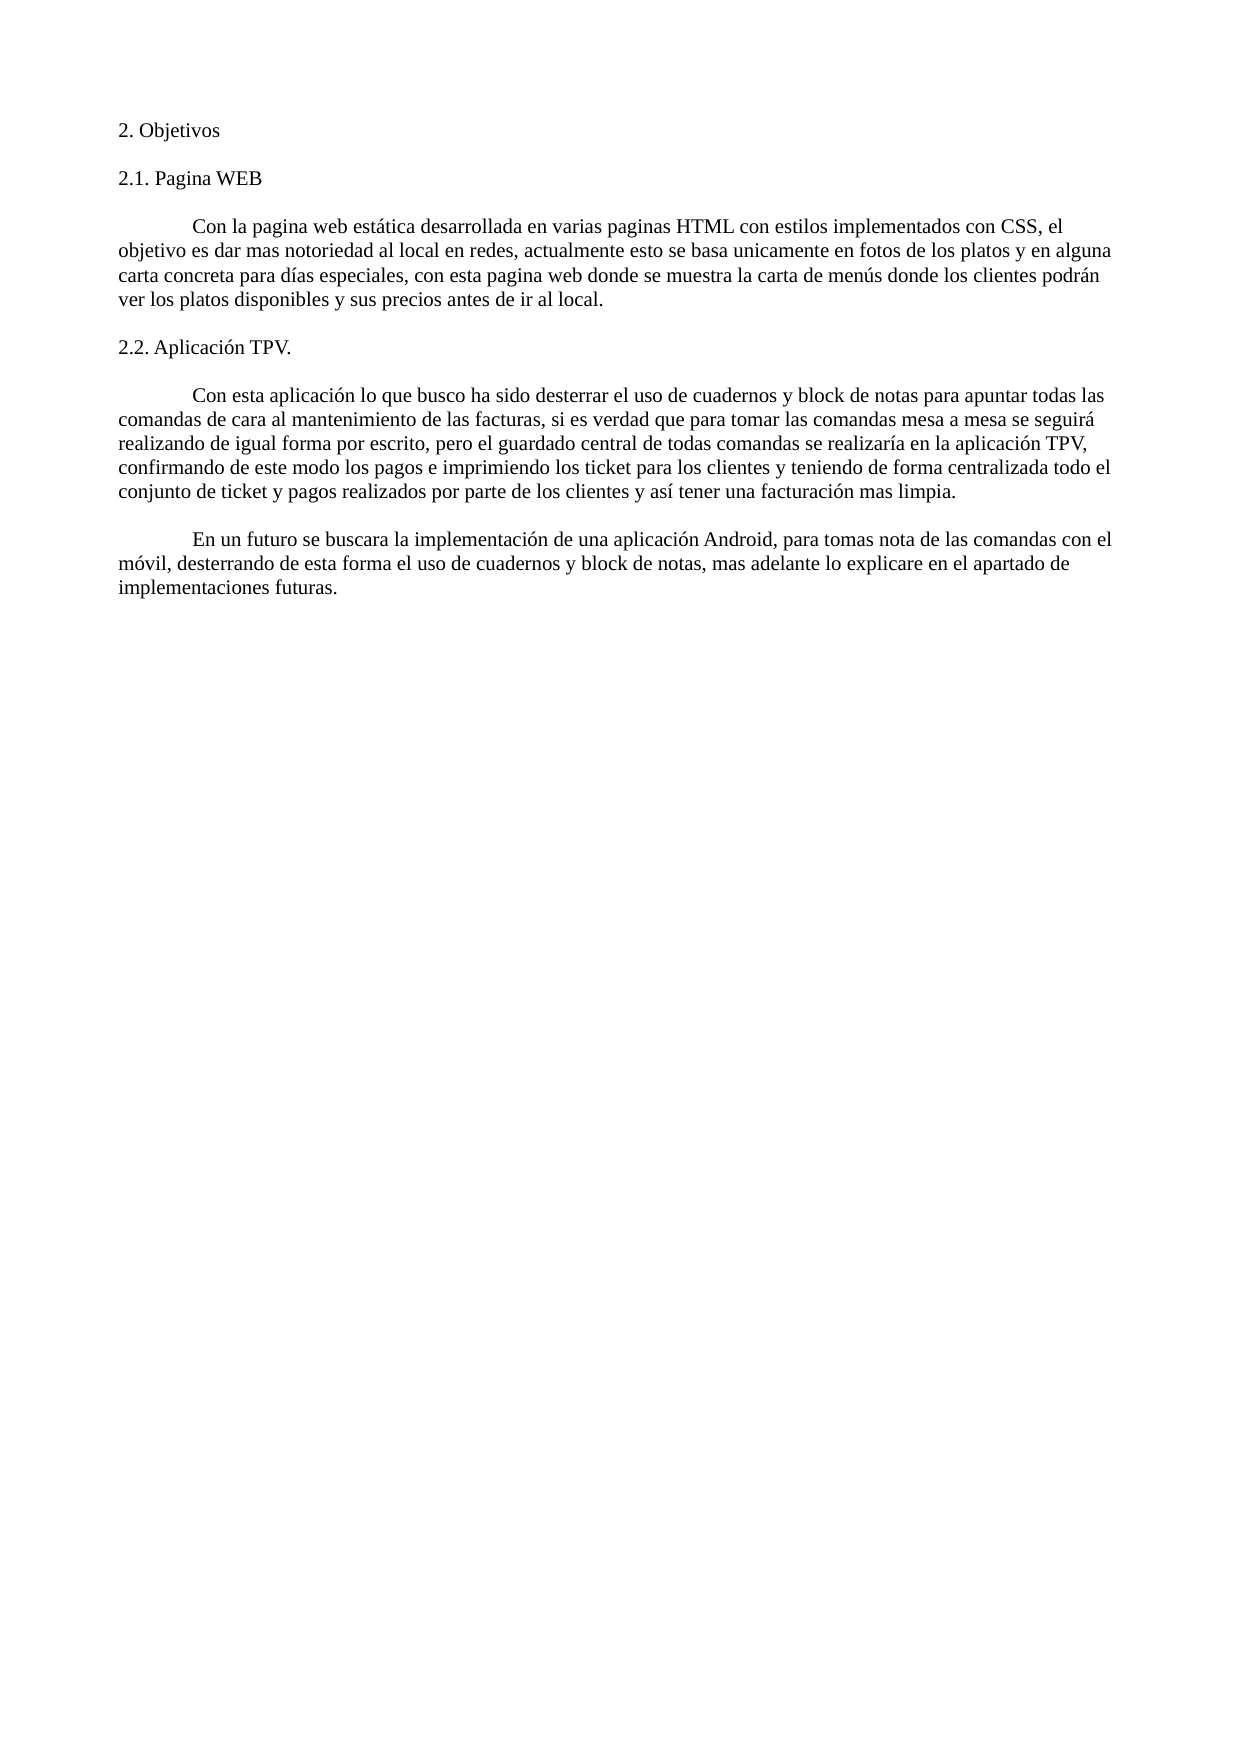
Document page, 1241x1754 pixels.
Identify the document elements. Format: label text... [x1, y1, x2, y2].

text En un futuro se buscara la implementación de una aplicación Android, para tomas nota de las comandas con el móvil, desterrando de esta forma el uso de cuadernos y block de notas, mas adelante lo explicare en el apartado de implementaciones futuras. [118, 527, 1122, 599]
text 2.2. Aplicación TPV. [118, 335, 1122, 359]
text Con la pagina web estática desarrollada en varias paginas HTML con estilos implementados con CSS, el objetivo es dar mas notoriedad al local en redes, actualmente esto se basa unicamente en fotos de los platos y en alguna carta concreta para días especiales, con esta pagina web donde se muestra la carta de menús donde los clientes podrán ver los platos disponibles y sus precios antes de ir al local. [118, 214, 1122, 311]
text 2.1. Pagina WEB [118, 166, 1122, 190]
text Con esta aplicación lo que busco ha sido desterrar el uso de cuadernos y block de notas para apuntar todas las comandas de cara al mantenimiento de las facturas, si es verdad que para tomar las comandas mesa a mesa se seguirá realizando de igual forma por escrito, pero el guardado central de todas comandas se realizaría en la aplicación TPV, confirmando de este modo los pagos e imprimiendo los ticket para los clientes y teniendo de forma centralizada todo el conjunto de ticket y pagos realizados por parte de los clientes y así tener una facturación mas limpia. [118, 383, 1122, 503]
text 2. Objetivos [118, 118, 1122, 142]
